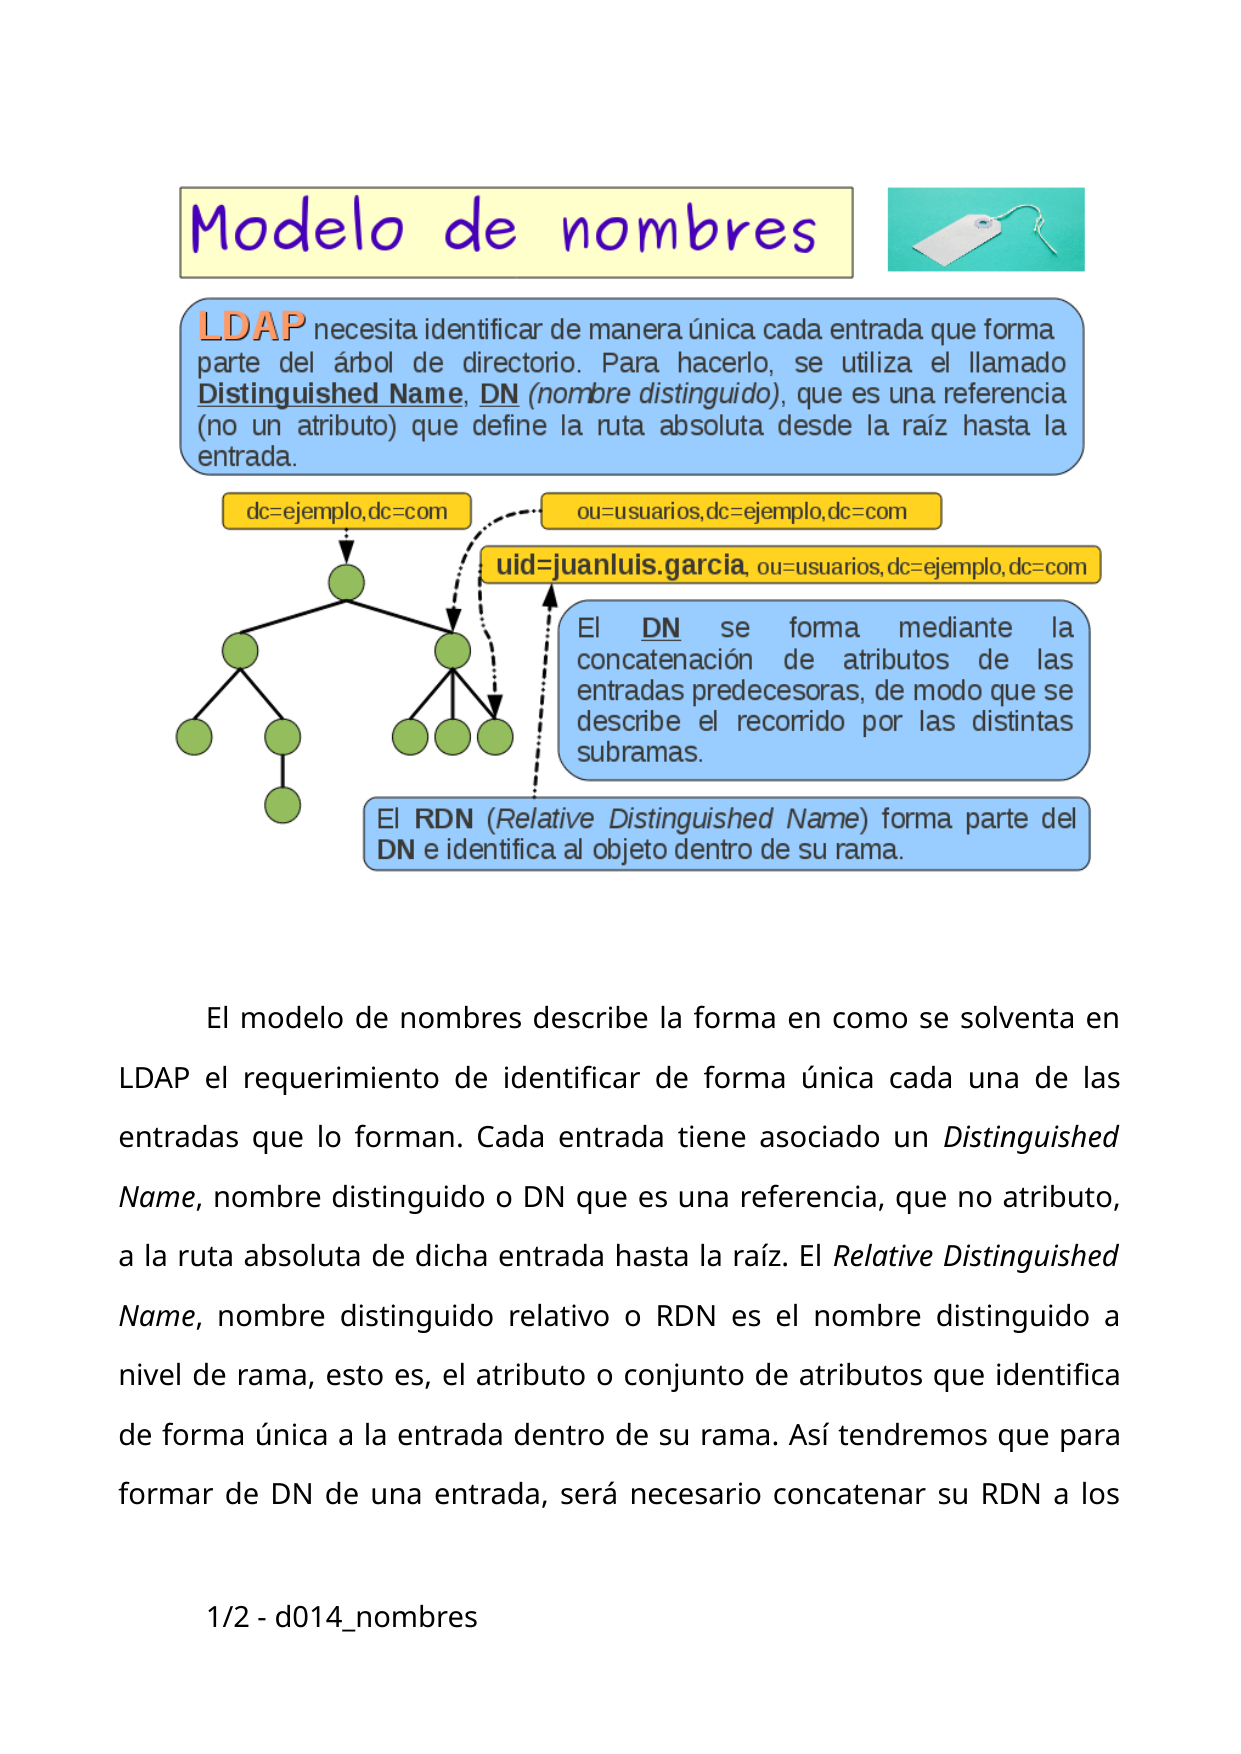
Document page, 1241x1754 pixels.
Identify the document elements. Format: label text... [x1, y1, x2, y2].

picture [127, 152, 1119, 906]
text El modelo de nombres describe la forma en como se solventa en LDAP el requerimiento de identificar de forma única cada una de las entradas que lo forman. Cada entrada tiene asociado un Distinguished Name, nombre distinguido o DN que es una referencia, que no atributo, a la ruta absoluta de dicha entrada hasta la raíz. El Relative Distinguished Name, nombre distinguido relativo o RDN es el nombre distinguido a nivel de rama, esto es, el atributo o conjunto de atributos que identifica de forma única a la entrada dentro de su rama. Así tendremos que para formar de DN de una entrada, será necesario concatenar su RDN a los [118, 997, 1122, 1513]
